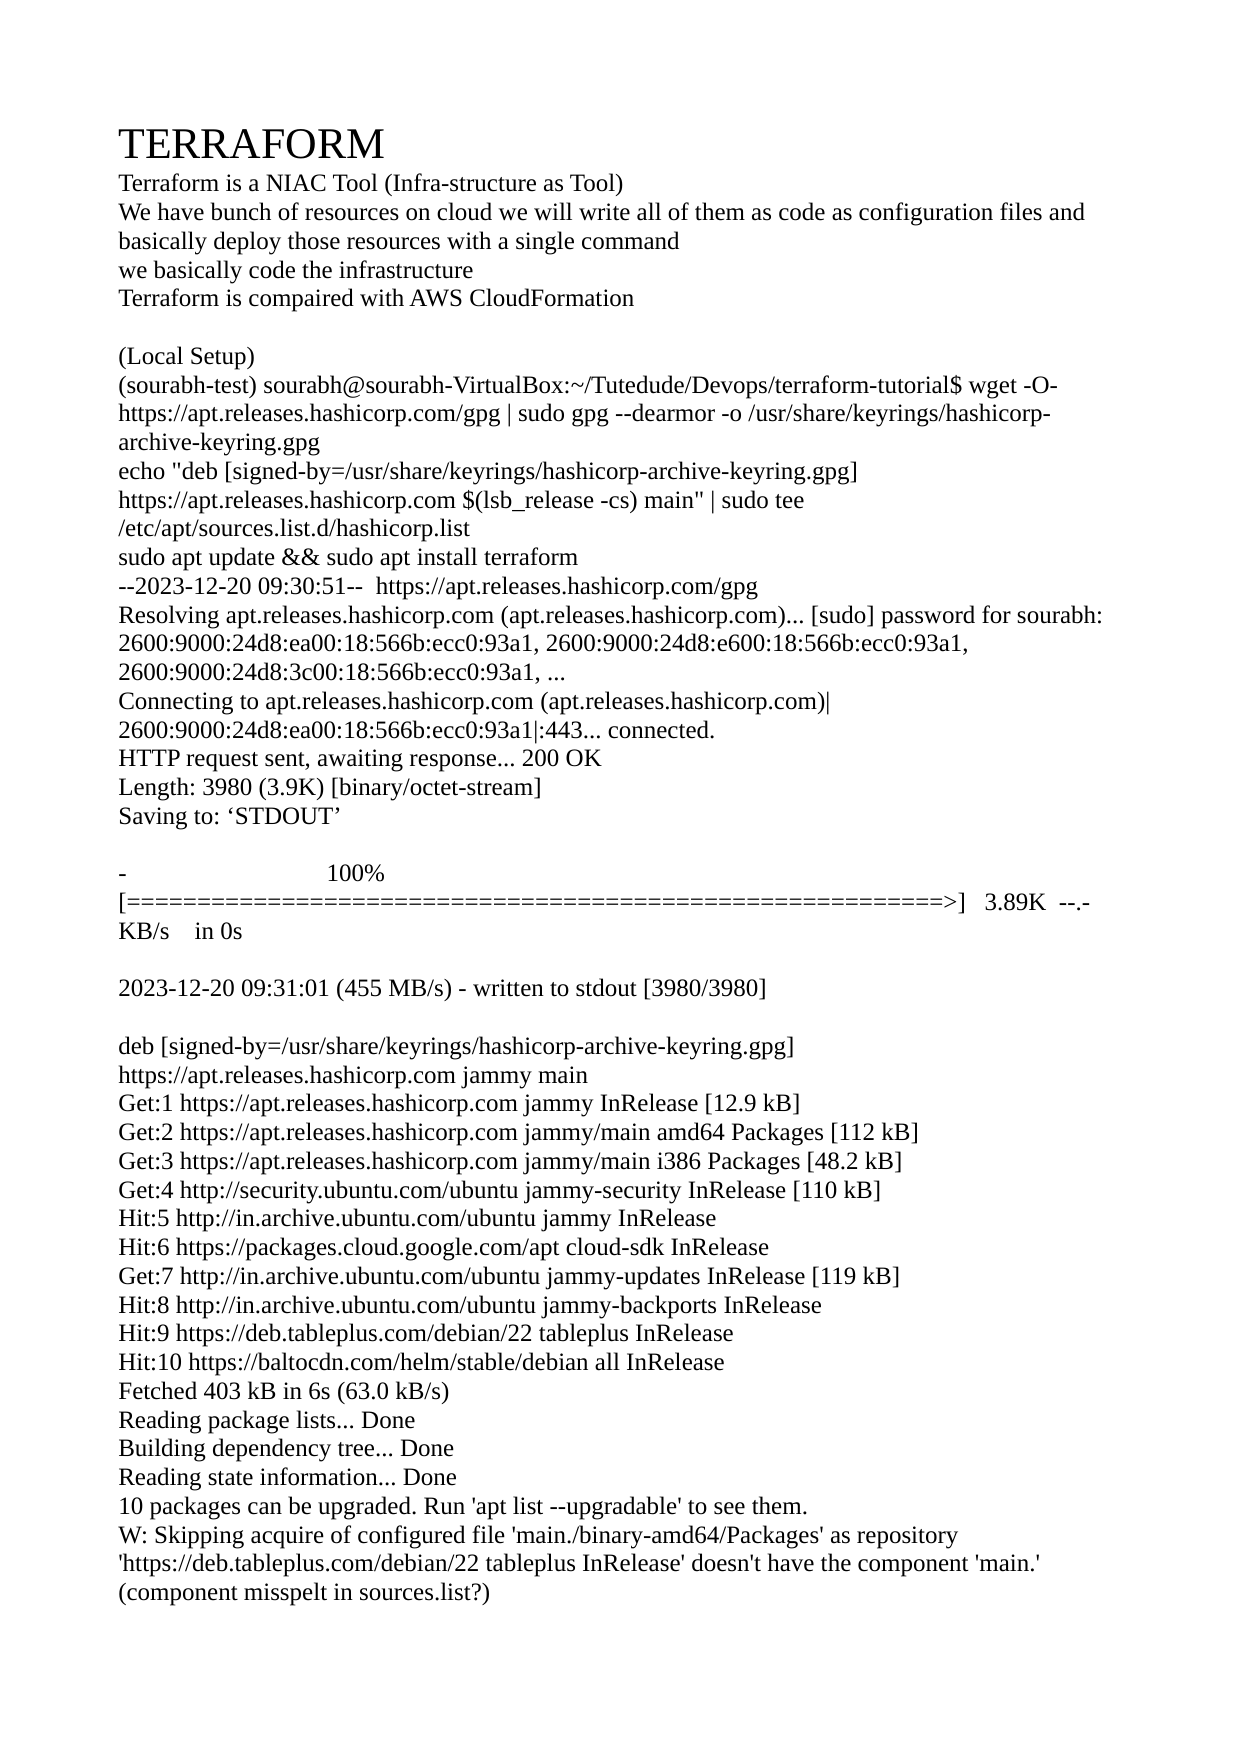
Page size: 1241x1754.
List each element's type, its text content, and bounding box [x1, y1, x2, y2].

text Get:1 https://apt.releases.hashicorp.com jammy InRelease [12.9 kB] [118, 1088, 1122, 1117]
text 10 packages can be upgraded. Run 'apt list --upgradable' to see them. [118, 1491, 1122, 1520]
text HTTP request sent, awaiting response... 200 OK [118, 743, 1122, 772]
text sudo apt update && sudo apt install terraform [118, 542, 1122, 571]
text 2023-12-20 09:31:01 (455 MB/s) - written to stdout [3980/3980] [118, 973, 1122, 1002]
text Hit:9 https://deb.tableplus.com/debian/22 tableplus InRelease [118, 1318, 1122, 1347]
text We have bunch of resources on cloud we will write all of them as code as configuration files and basically deploy those resources with a single command [118, 197, 1122, 255]
text W: Skipping acquire of configured file 'main./binary-amd64/Packages' as repository 'https://deb.tableplus.com/debian/22 tableplus InRelease' doesn't have the component 'main.' (component misspelt in sources.list?) [118, 1520, 1122, 1606]
text (sourabh-test) sourabh@sourabh-VirtualBox:~/Tutedude/Devops/terraform-tutorial$ wget -O- https://apt.releases.hashicorp.com/gpg | sudo gpg --dearmor -o /usr/share/keyrings/hashicorp-archive-keyring.gpg [118, 370, 1122, 456]
text Hit:10 https://baltocdn.com/helm/stable/debian all InRelease [118, 1347, 1122, 1376]
text --2023-12-20 09:30:51-- https://apt.releases.hashicorp.com/gpg [118, 571, 1122, 600]
text Resolving apt.releases.hashicorp.com (apt.releases.hashicorp.com)... [sudo] password for sourabh: [118, 600, 1122, 628]
text Reading package lists... Done [118, 1405, 1122, 1433]
text TERRAFORM [118, 118, 1122, 168]
text - 100%[==========================================================>] 3.89K --.-KB/s in 0s [118, 858, 1122, 945]
text 2600:9000:24d8:ea00:18:566b:ecc0:93a1, 2600:9000:24d8:e600:18:566b:ecc0:93a1, 2600:9000:24d8:3c00:18:566b:ecc0:93a1, ... [118, 628, 1122, 686]
text Terraform is a NIAC Tool (Infra-structure as Tool) [118, 168, 1122, 197]
text we basically code the infrastructure [118, 255, 1122, 283]
text Hit:5 http://in.archive.ubuntu.com/ubuntu jammy InRelease [118, 1203, 1122, 1232]
text Connecting to apt.releases.hashicorp.com (apt.releases.hashicorp.com)|2600:9000:24d8:ea00:18:566b:ecc0:93a1|:443... connected. [118, 686, 1122, 743]
text Hit:8 http://in.archive.ubuntu.com/ubuntu jammy-backports InRelease [118, 1290, 1122, 1318]
text Building dependency tree... Done [118, 1433, 1122, 1462]
text Reading state information... Done [118, 1462, 1122, 1491]
text Get:7 http://in.archive.ubuntu.com/ubuntu jammy-updates InRelease [119 kB] [118, 1261, 1122, 1290]
text Fetched 403 kB in 6s (63.0 kB/s) [118, 1376, 1122, 1405]
text echo "deb [signed-by=/usr/share/keyrings/hashicorp-archive-keyring.gpg] https://apt.releases.hashicorp.com $(lsb_release -cs) main" | sudo tee /etc/apt/sources.list.d/hashicorp.list [118, 456, 1122, 542]
text Get:3 https://apt.releases.hashicorp.com jammy/main i386 Packages [48.2 kB] [118, 1146, 1122, 1175]
text (Local Setup) [118, 341, 1122, 370]
text Get:4 http://security.ubuntu.com/ubuntu jammy-security InRelease [110 kB] [118, 1175, 1122, 1203]
text Length: 3980 (3.9K) [binary/octet-stream] [118, 772, 1122, 801]
text Terraform is compaired with AWS CloudFormation [118, 283, 1122, 312]
text deb [signed-by=/usr/share/keyrings/hashicorp-archive-keyring.gpg] https://apt.releases.hashicorp.com jammy main [118, 1031, 1122, 1088]
text Saving to: ‘STDOUT’ [118, 801, 1122, 830]
text Get:2 https://apt.releases.hashicorp.com jammy/main amd64 Packages [112 kB] [118, 1117, 1122, 1146]
text Hit:6 https://packages.cloud.google.com/apt cloud-sdk InRelease [118, 1232, 1122, 1261]
